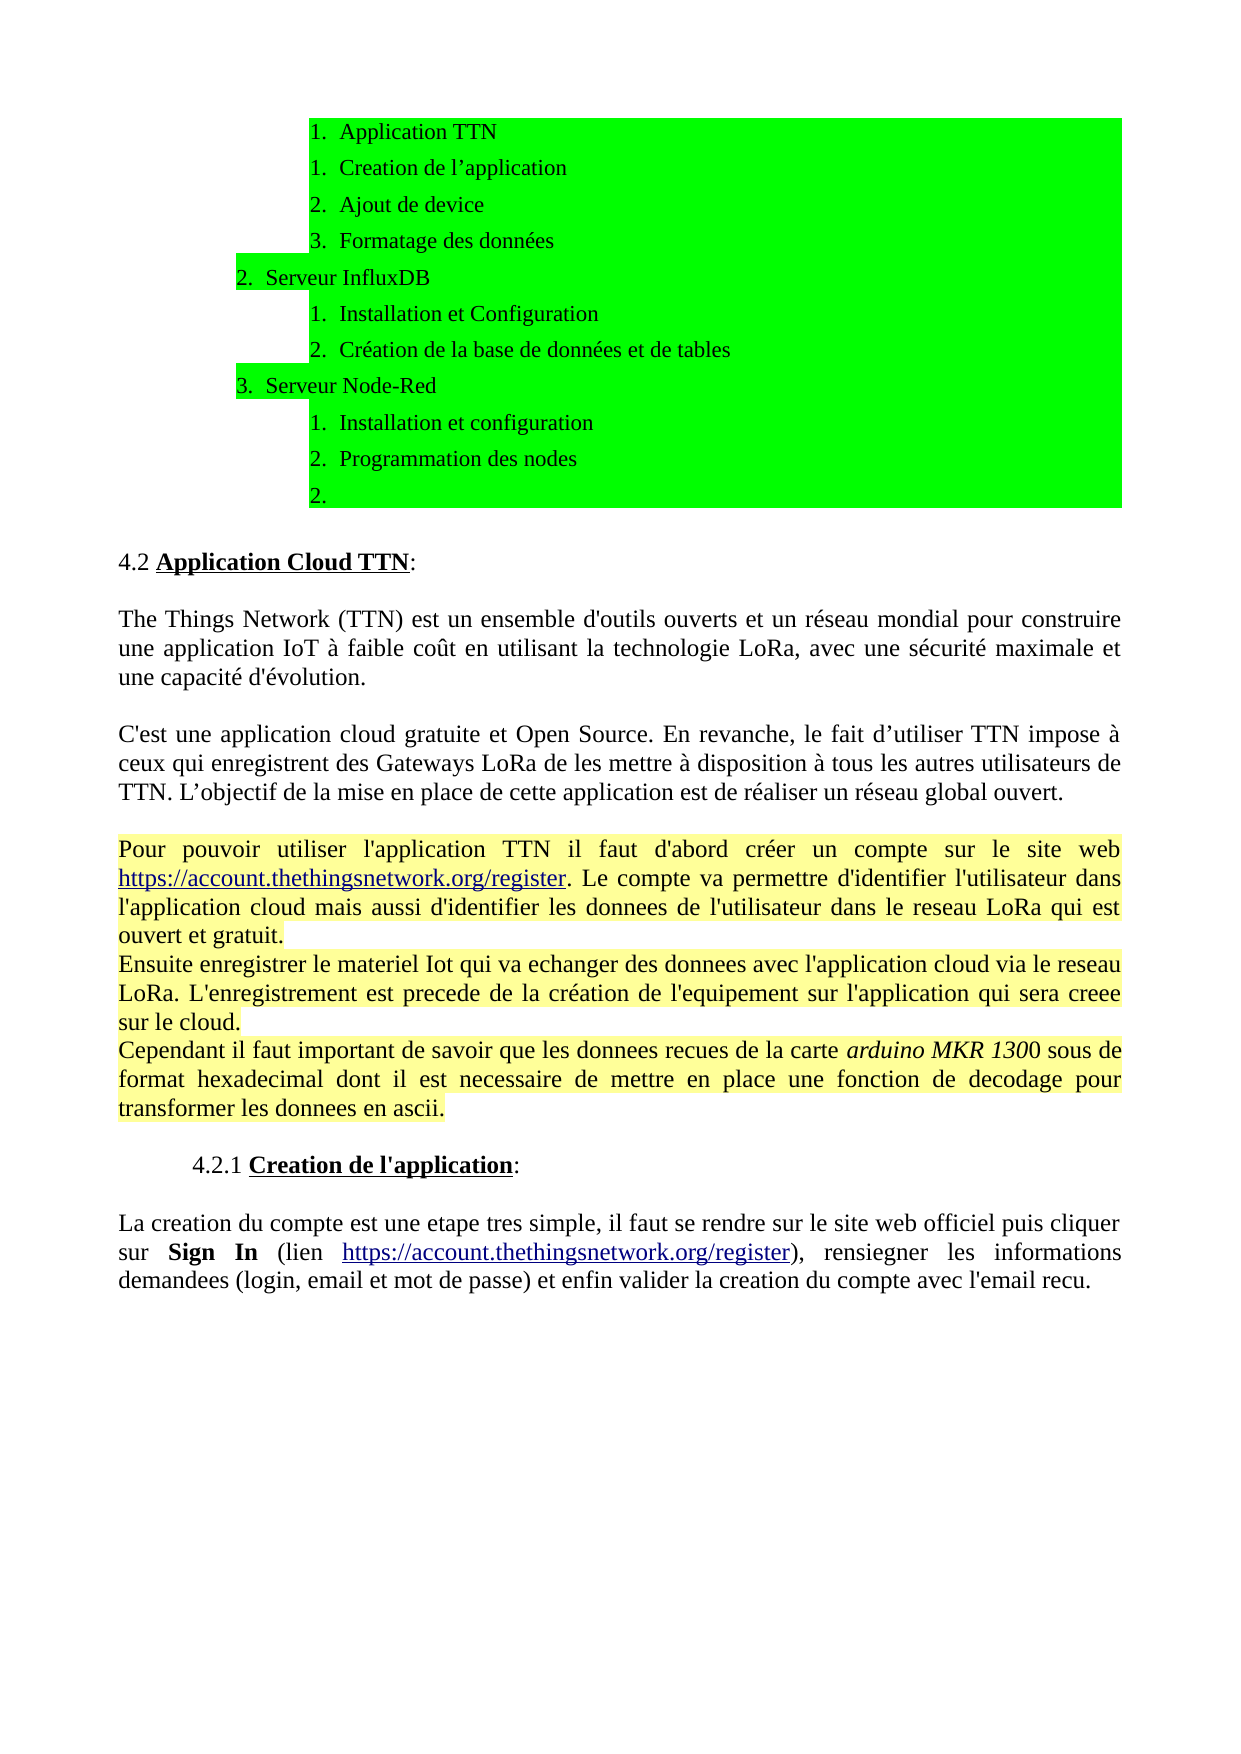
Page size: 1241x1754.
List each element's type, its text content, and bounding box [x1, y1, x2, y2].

list Ajout de device [309, 191, 1122, 217]
text Cependant il faut important de savoir que les donnees recues de la carte arduino MKR 1300 sous de format hexadecimal dont il est necessaire de mettre en place une fonction de decodage pour transformer les donnees en ascii. [118, 1036, 1122, 1122]
text Ensuite enregistrer le materiel Iot qui va echanger des donnees avec l'application cloud via le reseau LoRa. L'enregistrement est precede de la création de l'equipement sur l'application qui sera creee sur le cloud. [118, 949, 1122, 1036]
text Pour pouvoir utiliser l'application TTN il faut d'abord créer un compte sur le site web https://account.thethingsnetwork.org/register. Le compte va permettre d'identifier l'utilisateur dans l'application cloud mais aussi d'identifier les donnees de l'utilisateur dans le reseau LoRa qui est ouvert et gratuit. [118, 834, 1122, 949]
list Installation et Configuration [309, 300, 1122, 326]
list Serveur InfluxDB [236, 263, 1122, 290]
list Création de la base de données et de tables [309, 336, 1122, 363]
text 4.2 Application Cloud TTN: [118, 547, 1122, 576]
list Formatage des données [309, 227, 1122, 253]
list Application TTN [309, 118, 1122, 144]
text La creation du compte est une etape tres simple, il faut se rendre sur le site web officiel puis cliquer sur Sign In (lien https://account.thethingsnetwork.org/register), rensiegner les informations demandees (login, email et mot de passe) et enfin valider la creation du compte avec l'email recu. [118, 1208, 1122, 1294]
text 4.2.1 Creation de l'application: [118, 1151, 1122, 1179]
list Serveur Node-Red [236, 373, 1122, 399]
list Programmation des nodes [309, 445, 1122, 472]
list Creation de l’application [309, 154, 1122, 181]
text C'est une application cloud gratuite et Open Source. En revanche, le fait d’utiliser TTN impose à ceux qui enregistrent des Gateways LoRa de les mettre à disposition à tous les autres utilisateurs de TTN. L’objectif de la mise en place de cette application est de réaliser un réseau global ouvert. [118, 719, 1122, 806]
text The Things Network (TTN) est un ensemble d'outils ouverts et un réseau mondial pour construire une application IoT à faible coût en utilisant la technologie LoRa, avec une sécurité maximale et une capacité d'évolution. [118, 604, 1122, 691]
list Installation et configuration [309, 409, 1122, 435]
